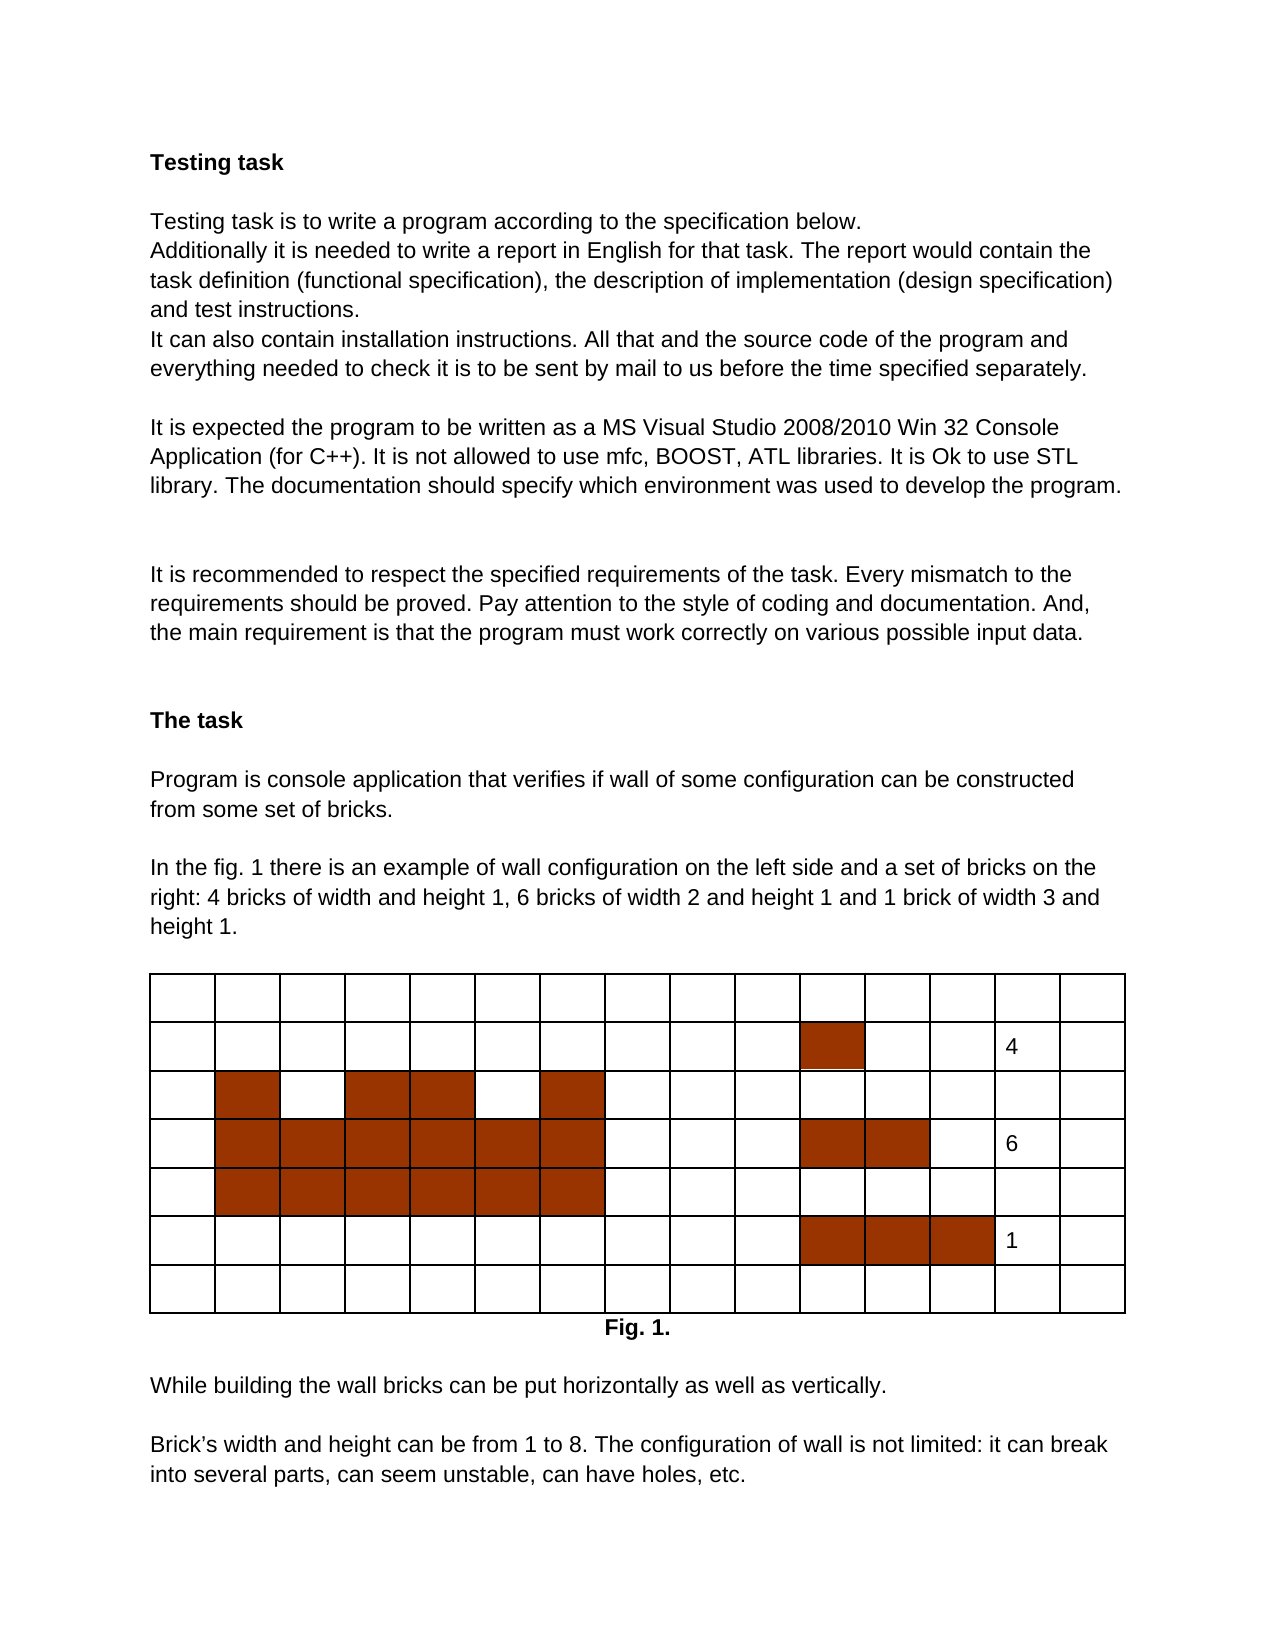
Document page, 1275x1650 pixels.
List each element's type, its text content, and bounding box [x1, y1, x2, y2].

table_cell [411, 1266, 474, 1312]
table_cell [801, 1266, 864, 1312]
table_cell [151, 1120, 214, 1167]
table_cell [606, 1072, 669, 1118]
table_cell [281, 1120, 344, 1167]
text Testing task is to write a program according to the specification below. [150, 209, 1125, 234]
table_cell [996, 1266, 1059, 1312]
table_cell [541, 1023, 604, 1069]
table_header [411, 975, 474, 1021]
table_cell [801, 1217, 864, 1264]
table_header [736, 975, 799, 1021]
table_header [216, 975, 279, 1021]
table_cell [281, 1217, 344, 1264]
text Fig. 1. [150, 1314, 1125, 1340]
table_cell [151, 1169, 214, 1215]
text Brick’s width and height can be from 1 to 8. The configuration of wall is not limited: it can break into several parts, can seem unstable, can have holes, etc. [150, 1432, 1125, 1487]
table_cell [216, 1072, 279, 1118]
table_header [476, 975, 539, 1021]
table_cell [866, 1169, 929, 1215]
table_cell [346, 1023, 409, 1069]
text Testing task [150, 150, 1125, 176]
table_cell [541, 1120, 604, 1167]
table_cell [996, 1169, 1059, 1215]
table_cell [476, 1023, 539, 1069]
table_cell [931, 1169, 994, 1215]
table_cell [671, 1217, 734, 1264]
table_cell [216, 1217, 279, 1264]
table_cell [1061, 1023, 1124, 1069]
table_cell [866, 1266, 929, 1312]
table_cell [151, 1217, 214, 1264]
table_cell [736, 1266, 799, 1312]
text Additionally it is needed to write a report in English for that task. The report would contain the task definition (functional specification), the description of implementation (design specification) and test instructions. [150, 238, 1125, 322]
table_cell [866, 1120, 929, 1167]
table_cell [541, 1217, 604, 1264]
table_cell [346, 1217, 409, 1264]
table_cell [671, 1169, 734, 1215]
text The task [150, 708, 1125, 734]
table_cell [541, 1072, 604, 1118]
table_cell [671, 1266, 734, 1312]
table_cell [476, 1217, 539, 1264]
table_header [671, 975, 734, 1021]
table_cell [931, 1023, 994, 1069]
text Program is console application that verifies if wall of some configuration can be constructed from some set of bricks. [150, 767, 1125, 822]
table_cell [281, 1266, 344, 1312]
table_cell [281, 1169, 344, 1215]
table_cell [801, 1169, 864, 1215]
table_cell [151, 1023, 214, 1069]
table_cell [346, 1266, 409, 1312]
table_cell [476, 1169, 539, 1215]
table_header [346, 975, 409, 1021]
table_cell [1061, 1120, 1124, 1167]
table_cell [606, 1266, 669, 1312]
table_cell [411, 1217, 474, 1264]
table_cell 6 [996, 1120, 1059, 1167]
table_header [1061, 975, 1124, 1021]
text It can also contain installation instructions. All that and the source code of the program and everything needed to check it is to be sent by mail to us before the time specified separately. [150, 326, 1125, 381]
table_cell [931, 1120, 994, 1167]
table_cell [866, 1217, 929, 1264]
table_cell [866, 1072, 929, 1118]
table_cell [606, 1023, 669, 1069]
table_cell [801, 1072, 864, 1118]
table_cell [1061, 1266, 1124, 1312]
table_cell [996, 1072, 1059, 1118]
table_cell [736, 1169, 799, 1215]
table_cell [931, 1072, 994, 1118]
table_cell [541, 1169, 604, 1215]
table_header [151, 975, 214, 1021]
table_cell [411, 1072, 474, 1118]
table_cell [671, 1023, 734, 1069]
table_cell [216, 1120, 279, 1167]
text While building the wall bricks can be put horizontally as well as vertically. [150, 1373, 1125, 1399]
table_cell [866, 1023, 929, 1069]
table_cell [801, 1023, 864, 1069]
table_header [996, 975, 1059, 1021]
table_cell [1061, 1072, 1124, 1118]
table_header [866, 975, 929, 1021]
table_cell [346, 1120, 409, 1167]
table_cell [281, 1072, 344, 1118]
table_cell [1061, 1169, 1124, 1215]
table_cell [216, 1023, 279, 1069]
table_cell [216, 1266, 279, 1312]
table_cell [476, 1266, 539, 1312]
table_cell [541, 1266, 604, 1312]
table_cell [801, 1120, 864, 1167]
table_cell [151, 1266, 214, 1312]
table_cell 4 [996, 1023, 1059, 1069]
table_cell [736, 1120, 799, 1167]
text It is expected the program to be written as a MS Visual Studio 2008/2010 Win 32 Console Application (for C++). It is not allowed to use mfc, BOOST, ATL libraries. It is Ok to use STL library. The documentation should specify which environment was used to develop the program. [150, 414, 1125, 499]
table_header [541, 975, 604, 1021]
table_cell 1 [996, 1217, 1059, 1264]
table_cell [606, 1120, 669, 1167]
text In the fig. 1 there is an example of wall configuration on the left side and a set of bricks on the right: 4 bricks of width and height 1, 6 bricks of width 2 and height 1 and 1 brick of width 3 and height 1. [150, 855, 1125, 939]
table_cell [671, 1072, 734, 1118]
table_cell [1061, 1217, 1124, 1264]
table_cell [736, 1072, 799, 1118]
table_cell [671, 1120, 734, 1167]
table_cell [606, 1169, 669, 1215]
text It is recommended to respect the specified requirements of the task. Every mismatch to the requirements should be proved. Pay attention to the style of coding and documentation. And, the main requirement is that the program must work correctly on various possible input data. [150, 561, 1125, 646]
table_cell [411, 1023, 474, 1069]
table_cell [931, 1217, 994, 1264]
table_cell [606, 1217, 669, 1264]
table_cell [281, 1023, 344, 1069]
table_header [931, 975, 994, 1021]
table_cell [411, 1120, 474, 1167]
table_cell [346, 1169, 409, 1215]
table_cell [216, 1169, 279, 1215]
table_cell [346, 1072, 409, 1118]
table_header [801, 975, 864, 1021]
table_header [606, 975, 669, 1021]
table_cell [736, 1023, 799, 1069]
table_cell [411, 1169, 474, 1215]
table_cell [151, 1072, 214, 1118]
table_header [281, 975, 344, 1021]
table_cell [931, 1266, 994, 1312]
table_cell [476, 1120, 539, 1167]
table_cell [476, 1072, 539, 1118]
table_cell [736, 1217, 799, 1264]
